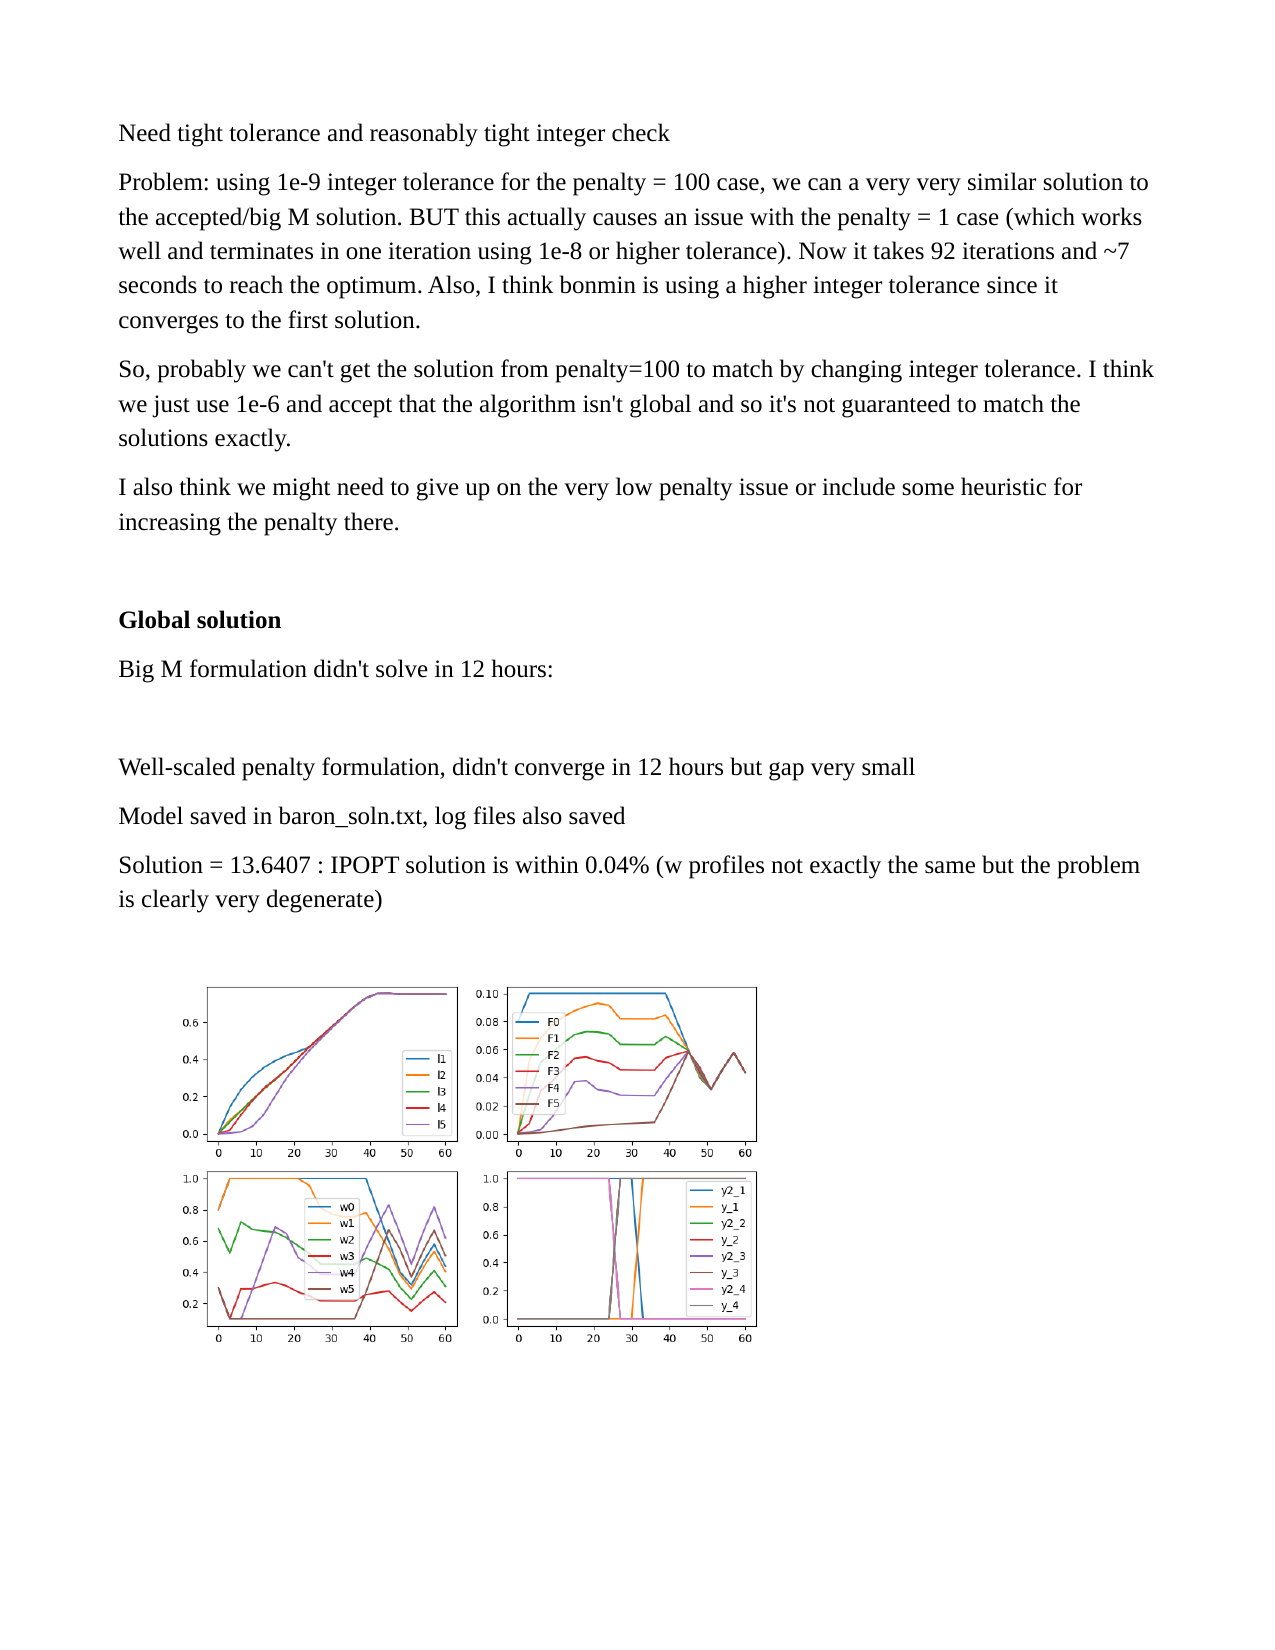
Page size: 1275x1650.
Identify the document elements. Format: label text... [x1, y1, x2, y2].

text Problem: using 1e-9 integer tolerance for the penalty = 100 case, we can a very very similar solution to the accepted/big M solution. BUT this actually causes an issue with the penalty = 1 case (which works well and terminates in one iteration using 1e-8 or higher tolerance). Now it takes 92 iterations and ~7 seconds to reach the optimum. Also, I think bonmin is using a higher integer tolerance since it converges to the first solution. [118, 167, 1157, 334]
text Big M formulation didn't solve in 12 hours: [118, 654, 1157, 683]
text Solution = 13.6407 : IPOPT solution is within 0.04% (w profiles not exactly the same but the problem is clearly very degenerate) [118, 850, 1157, 913]
text Need tight tolerance and reasonably tight integer check [118, 118, 1157, 147]
text Global solution [118, 605, 1157, 633]
text Well-scaled penalty formulation, didn't converge in 12 hours but gap very small [118, 752, 1157, 781]
text So, probably we can't get the solution from penalty=100 to match by changing integer tolerance. I think we just use 1e-6 and accept that the algorithm isn't global and so it's not guaranteed to match the solutions exactly. [118, 354, 1157, 452]
text I also think we might need to give up on the very low penalty issue or include some heuristic for increasing the penalty there. [118, 472, 1157, 535]
picture [118, 933, 827, 1374]
text Model saved in baron_soln.txt, log files also saved [118, 801, 1157, 830]
